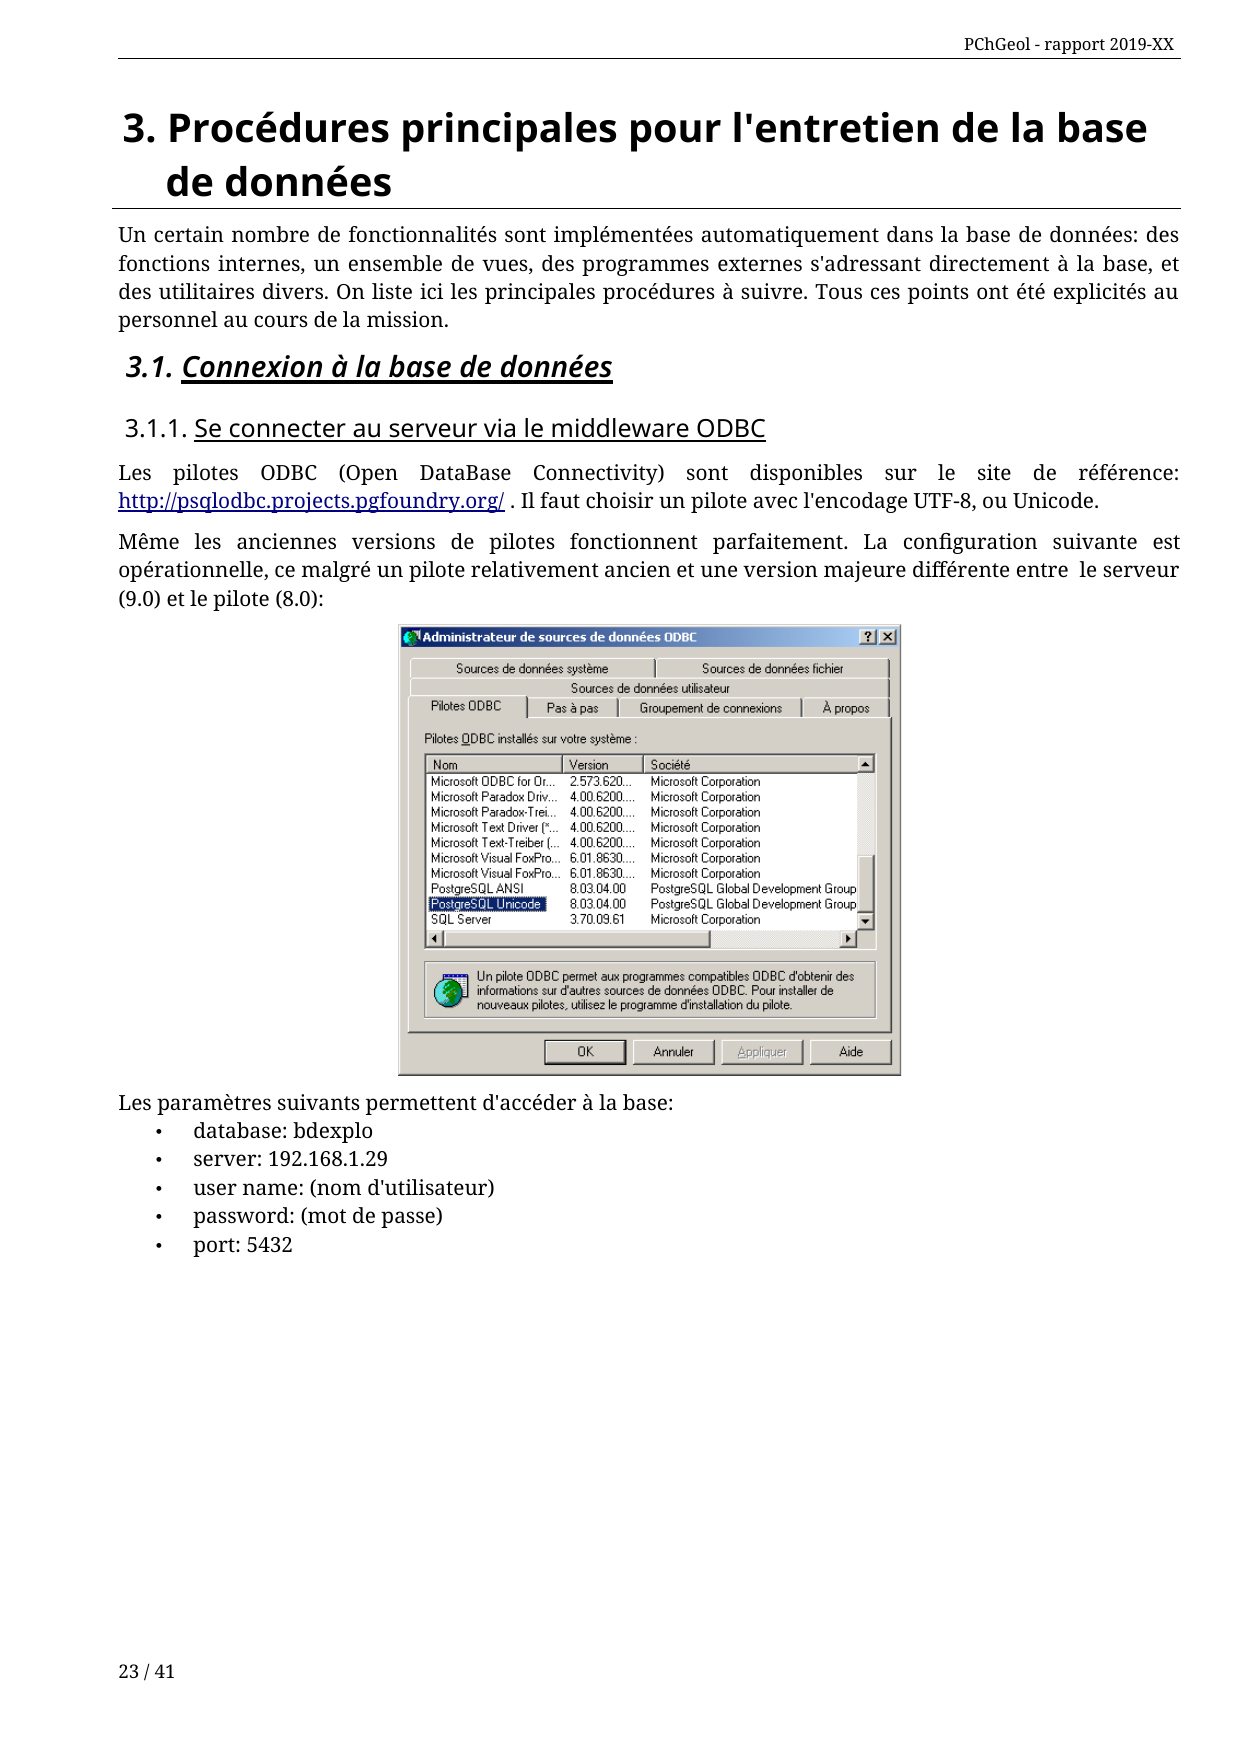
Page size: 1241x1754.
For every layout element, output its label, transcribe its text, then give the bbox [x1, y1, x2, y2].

text Un certain nombre de fonctionnalités sont implémentées automatiquement dans la base de données: des fonctions internes, un ensemble de vues, des programmes externes s'adressant directement à la base, et des utilitaires divers. On liste ici les principales procédures à suivre. Tous ces points ont été explicités au personnel au cours de la mission. [118, 220, 1181, 334]
text Les pilotes ODBC (Open DataBase Connectivity) sont disponibles sur le site de référence: http://psqlodbc.projects.pgfoundry.org/ . Il faut choisir un pilote avec l'encodage UTF-8, ou Unicode. [118, 458, 1181, 514]
subtitle Procédures principales pour l'entretien de la base de données [112, 100, 1181, 208]
list port: 5432 [156, 1230, 1181, 1258]
subtitle Se connecter au serveur via le middleware ODBC [118, 411, 1181, 445]
text Les paramètres suivants permettent d'accéder à la base: [118, 1088, 1181, 1116]
list user name: (nom d'utilisateur) [156, 1173, 1181, 1201]
text Même les anciennes versions de pilotes fonctionnent parfaitement. La configuration suivante est opérationnelle, ce malgré un pilote relativement ancien et une version majeure différente entre le serveur (9.0) et le pilote (8.0): [118, 527, 1181, 612]
subtitle Connexion à la base de données [118, 346, 1181, 386]
list server: 192.168.1.29 [156, 1144, 1181, 1173]
list database: bdexplo [156, 1116, 1181, 1144]
list password: (mot de passe) [156, 1201, 1181, 1230]
